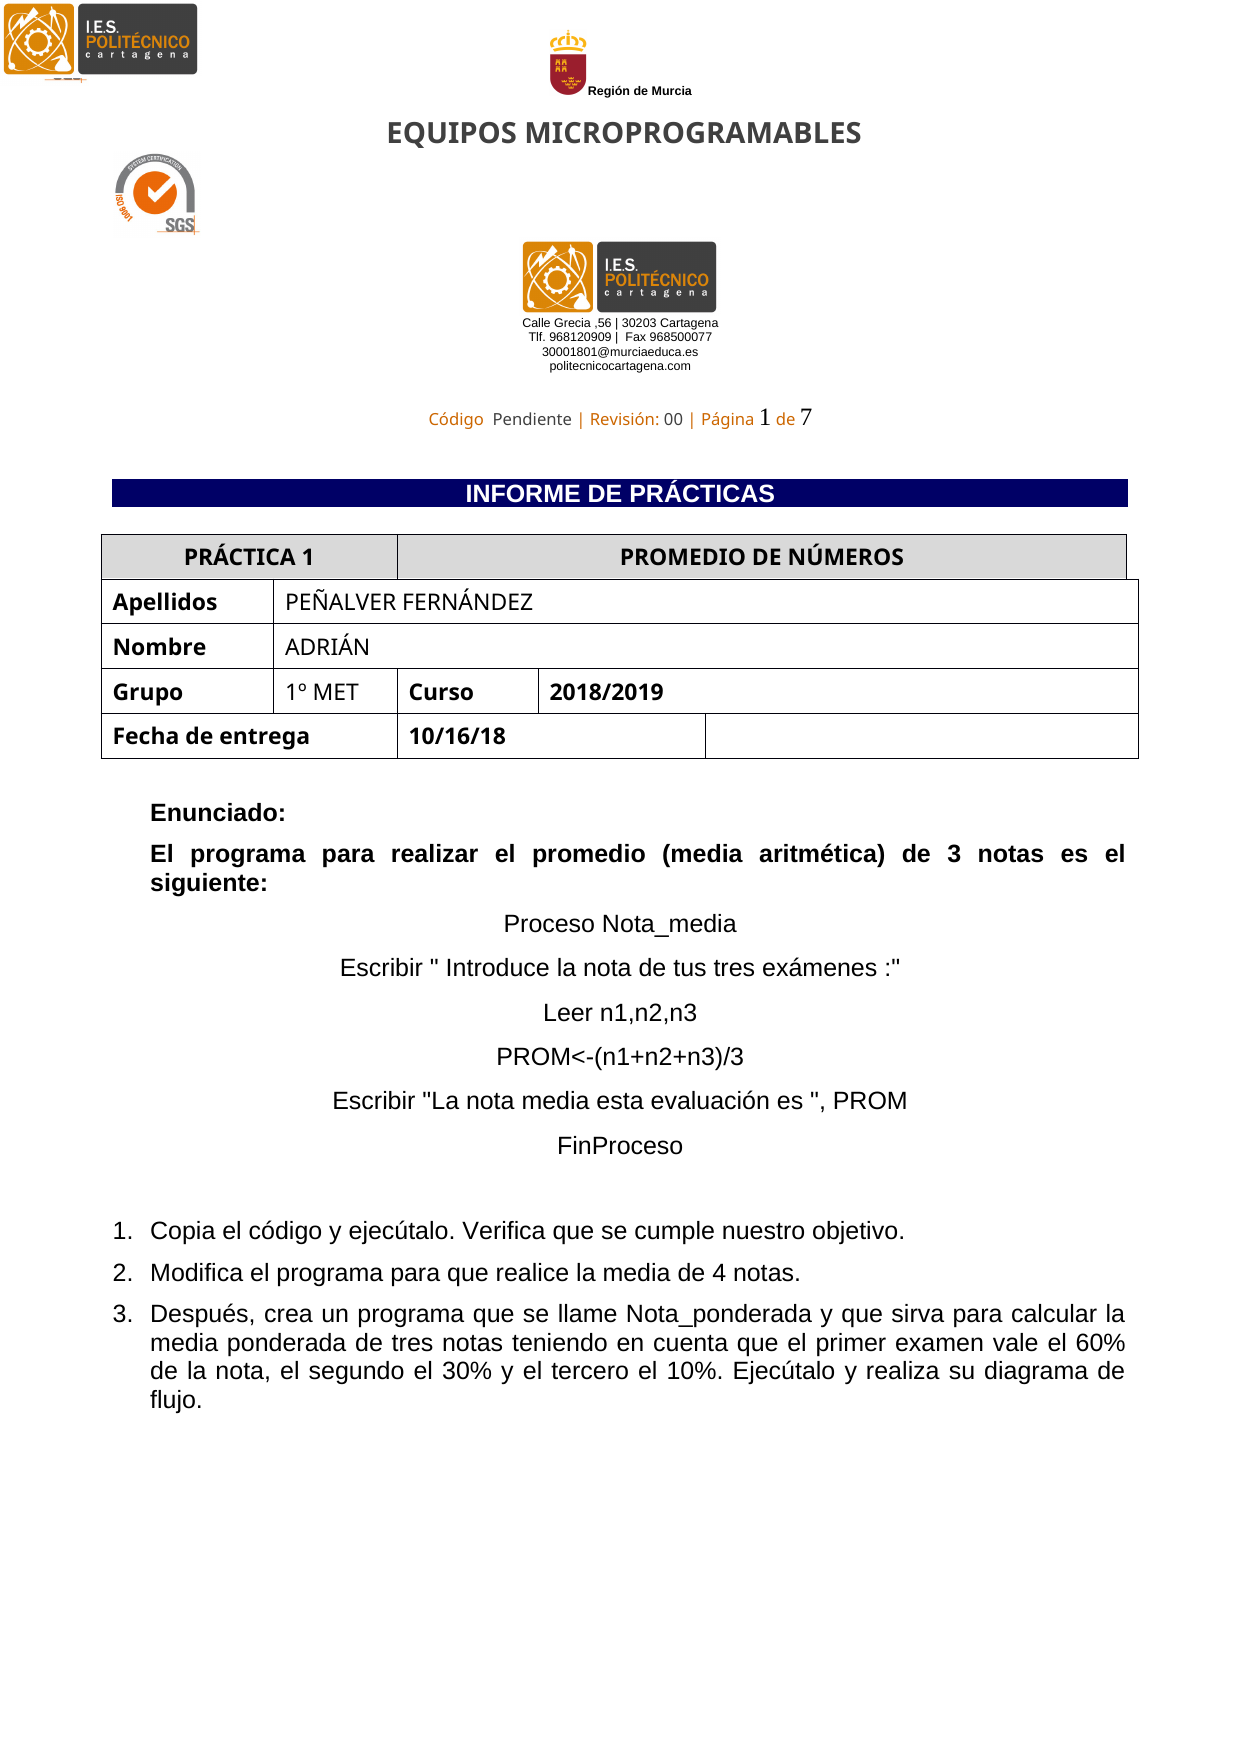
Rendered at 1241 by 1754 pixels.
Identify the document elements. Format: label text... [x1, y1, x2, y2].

picture [519, 237, 721, 316]
list Después, crea un programa que se llame Nota_ponderada y que sirva para calcular la media ponderada de tres notas teniendo en cuenta que el primer examen vale el 60% de la nota, el segundo el 30% y el tercero el 10%. Ejecútalo y realiza su diagrama de flujo. [112, 1299, 1128, 1414]
table_header PRÁCTICA 1 [102, 535, 397, 578]
table_cell PEÑALVER FERNÁNDEZ [274, 580, 1138, 623]
table_cell 1º MET [274, 669, 397, 713]
text PROM<-(n1+n2+n3)/3 [112, 1042, 1128, 1071]
table_header PROMEDIO DE NÚMEROS [398, 535, 1126, 578]
text El programa para realizar el promedio (media aritmética) de 3 notas es el siguiente: [150, 839, 1128, 896]
table_cell Nombre [102, 624, 273, 668]
table_header [1127, 534, 1139, 578]
text INFORME DE PRÁCTICAS [112, 479, 1128, 507]
table_cell Fecha de entrega [102, 714, 397, 758]
table_cell Apellidos [102, 580, 273, 623]
picture [112, 151, 202, 238]
table_cell 2018/2019 [539, 669, 1138, 713]
table_cell Grupo [102, 669, 273, 713]
list Modifica el programa para que realice la media de 4 notas. [112, 1258, 1128, 1286]
table_cell 16/10/18 [398, 714, 705, 758]
text Leer n1,n2,n3 [112, 998, 1128, 1026]
table_cell [706, 714, 1138, 758]
text Escribir "La nota media esta evaluación es ", PROM [112, 1086, 1128, 1115]
text Enunciado: [150, 798, 1128, 826]
list Copia el código y ejecútalo. Verifica que se cumple nuestro objetivo. [112, 1216, 1128, 1245]
text Proceso Nota_media [112, 909, 1128, 938]
text FinProceso [112, 1131, 1128, 1159]
text Escribir " Introduce la nota de tus tres exámenes :" [112, 953, 1128, 982]
table_cell ADRIÁN [274, 624, 1138, 668]
table_cell Curso [398, 669, 538, 713]
picture [0, 0, 202, 86]
